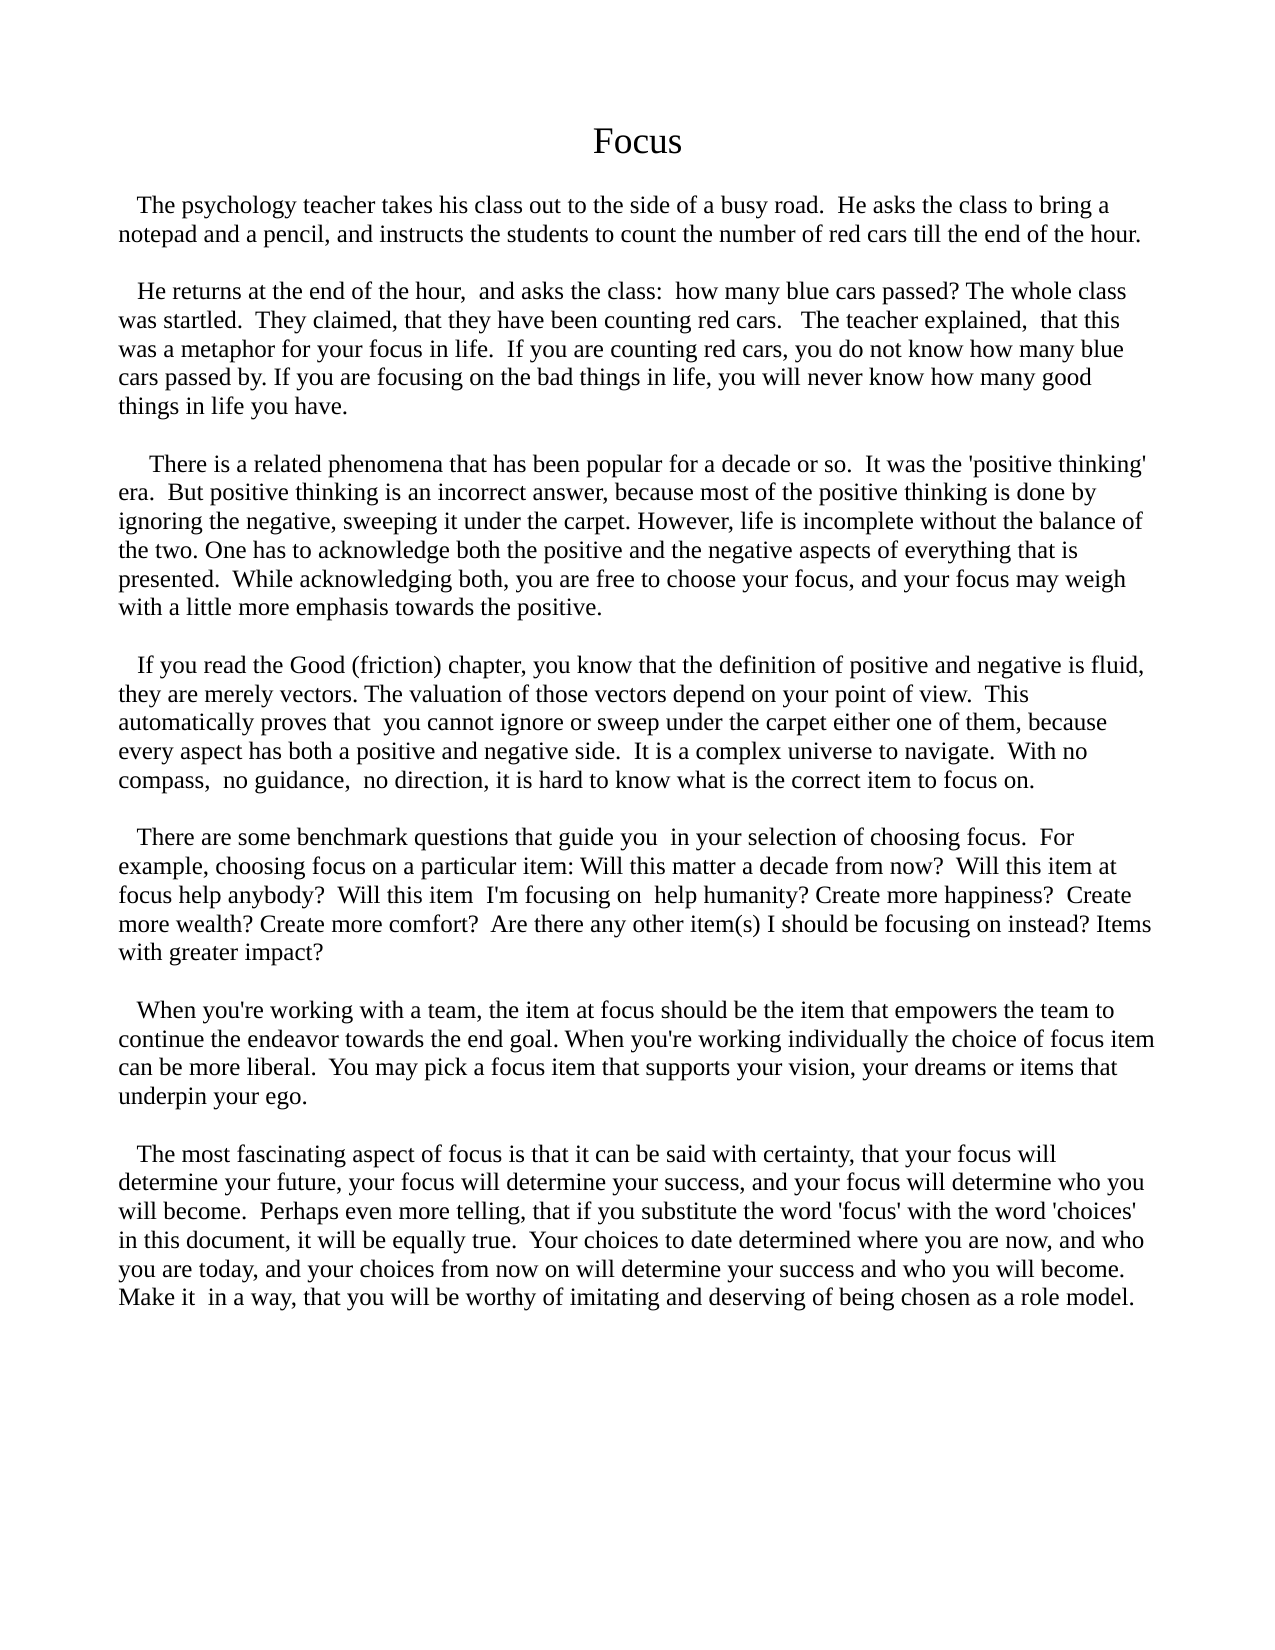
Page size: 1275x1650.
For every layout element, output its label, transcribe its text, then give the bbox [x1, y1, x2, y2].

text The psychology teacher takes his class out to the side of a busy road. He asks the class to bring a notepad and a pencil, and instructs the students to count the number of red cars till the end of the hour. [118, 190, 1157, 247]
text There are some benchmark questions that guide you in your selection of choosing focus. For example, choosing focus on a particular item: Will this matter a decade from now? Will this item at focus help anybody? Will this item I'm focusing on help humanity? Create more happiness? Create more wealth? Create more comfort? Are there any other item(s) I should be focusing on instead? Items with greater impact? [118, 822, 1157, 966]
text Focus [118, 118, 1157, 161]
text The most fascinating aspect of focus is that it can be said with certainty, that your focus will determine your future, your focus will determine your success, and your focus will determine who you will become. Perhaps even more telling, that if you substitute the word 'focus' with the word 'choices' in this document, it will be equally true. Your choices to date determined where you are now, and who you are today, and your choices from now on will determine your success and who you will become. Make it in a way, that you will be worthy of imitating and deserving of being chosen as a role model. [118, 1139, 1157, 1311]
text He returns at the end of the hour, and asks the class: how many blue cars passed? The whole class was startled. They claimed, that they have been counting red cars. The teacher explained, that this was a metaphor for your focus in life. If you are counting red cars, you do not know how many blue cars passed by. If you are focusing on the bad things in life, you will never know how many good things in life you have. [118, 276, 1157, 420]
text If you read the Good (friction) chapter, you know that the definition of positive and negative is fluid, they are merely vectors. The valuation of those vectors depend on your point of view. This automatically proves that you cannot ignore or sweep under the carpet either one of them, because every aspect has both a positive and negative side. It is a complex universe to navigate. With no compass, no guidance, no direction, it is hard to know what is the correct item to focus on. [118, 650, 1157, 794]
text There is a related phenomena that has been popular for a decade or so. It was the 'positive thinking' era. But positive thinking is an incorrect answer, because most of the positive thinking is done by ignoring the negative, sweeping it under the carpet. However, life is incomplete without the balance of the two. One has to acknowledge both the positive and the negative aspects of everything that is presented. While acknowledging both, you are free to choose your focus, and your focus may weigh with a little more emphasis towards the positive. [118, 449, 1157, 621]
text When you're working with a team, the item at focus should be the item that empowers the team to continue the endeavor towards the end goal. When you're working individually the choice of focus item can be more liberal. You may pick a focus item that supports your vision, your dreams or items that underpin your ego. [118, 995, 1157, 1110]
